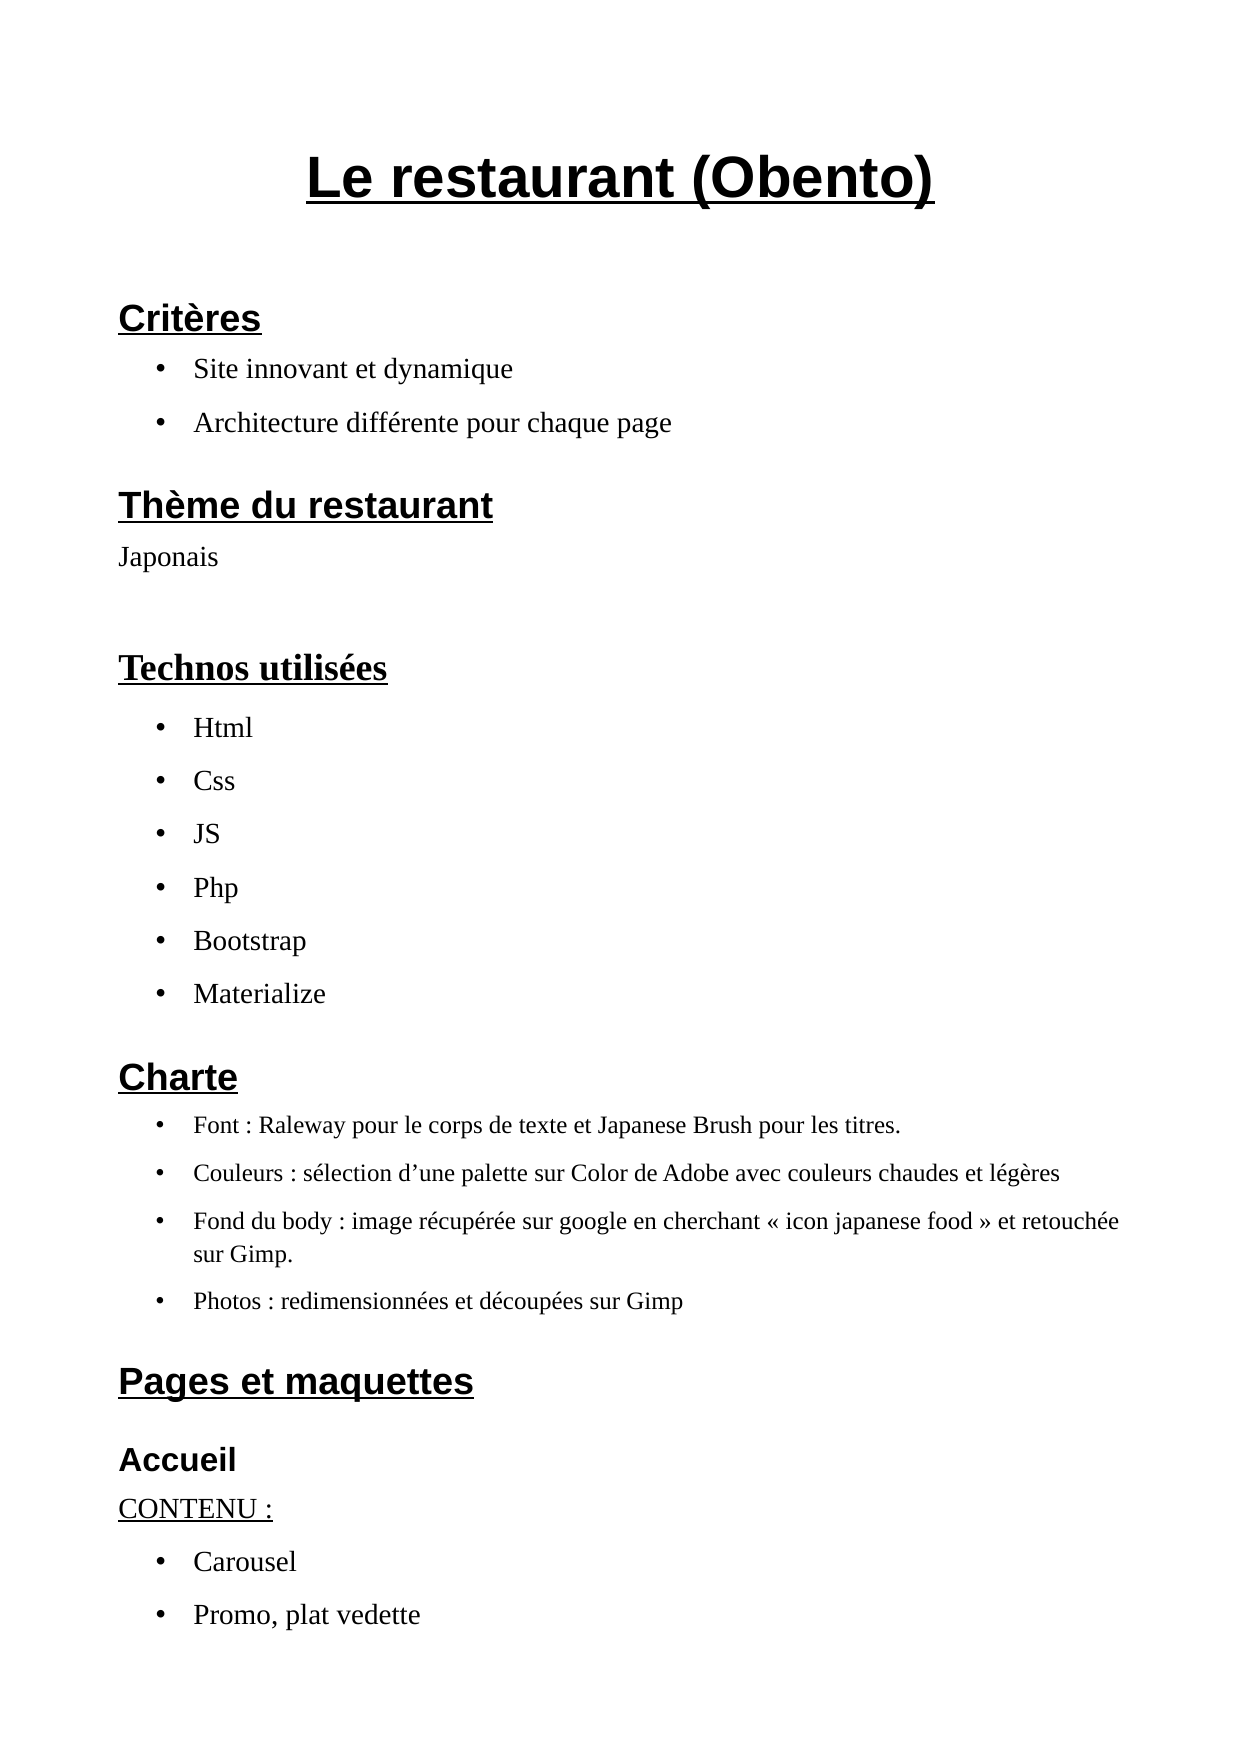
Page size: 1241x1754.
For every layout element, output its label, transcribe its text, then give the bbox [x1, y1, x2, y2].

list Html [156, 710, 1122, 744]
list Carousel [156, 1544, 1122, 1578]
subtitle Accueil [118, 1440, 1122, 1478]
subtitle Charte [118, 1054, 1122, 1098]
list Fond du body : image récupérée sur google en cherchant « icon japanese food » et retouchée sur Gimp. [156, 1206, 1122, 1267]
list JS [156, 816, 1122, 850]
subtitle Thème du restaurant [118, 483, 1122, 527]
list Promo, plat vedette [156, 1597, 1122, 1631]
text Japonais [118, 539, 1122, 573]
list Css [156, 763, 1122, 797]
title Le restaurant (Obento) [118, 143, 1122, 210]
list Bootstrap [156, 923, 1122, 957]
list Php [156, 870, 1122, 903]
list Font : Raleway pour le corps de texte et Japanese Brush pour les titres. [156, 1111, 1122, 1139]
list Photos : redimensionnées et découpées sur Gimp [156, 1286, 1122, 1315]
list Materialize [156, 976, 1122, 1010]
subtitle Pages et maquettes [118, 1359, 1122, 1403]
subtitle Critères [118, 295, 1122, 339]
list Site innovant et dynamique [156, 351, 1122, 385]
text Technos utilisées [118, 645, 1122, 689]
text CONTENU : [118, 1491, 1122, 1524]
list Couleurs : sélection d’une palette sur Color de Adobe avec couleurs chaudes et légères [156, 1158, 1122, 1187]
list Architecture différente pour chaque page [156, 405, 1122, 438]
